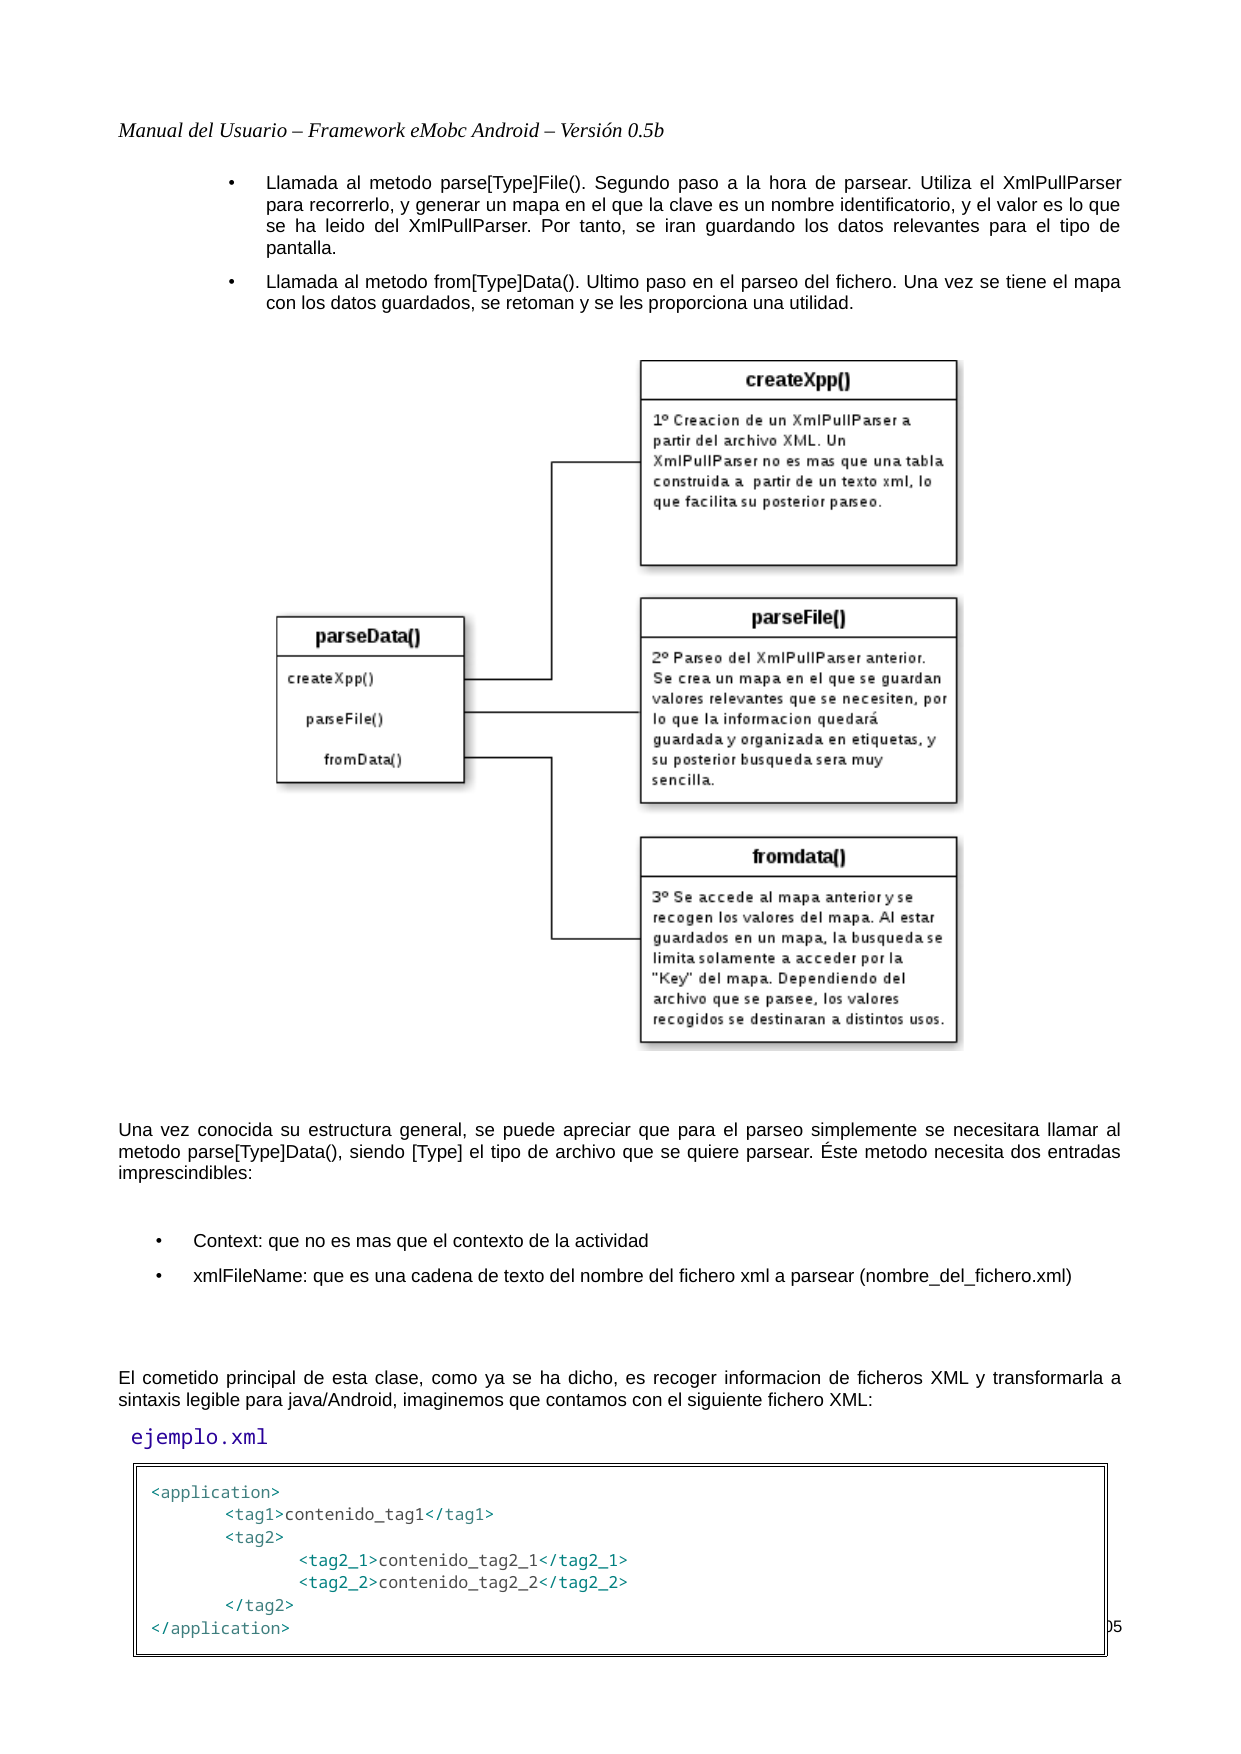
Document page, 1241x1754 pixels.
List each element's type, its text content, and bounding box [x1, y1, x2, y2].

text <tag1>contenido_tag1</tag1> [150, 1503, 1090, 1526]
list xmlFileName: que es una cadena de texto del nombre del fichero xml a parsear (nombre_del_fichero.xml) [156, 1264, 1122, 1286]
text ejemplo.xml [118, 1422, 1122, 1451]
text <tag2_1>contenido_tag2_1</tag2_1> [150, 1548, 1090, 1571]
text </tag2> [150, 1594, 1090, 1617]
picture [276, 360, 964, 1051]
text Una vez conocida su estructura general, se puede apreciar que para el parseo simplemente se necesitara llamar al metodo parse[Type]Data(), siendo [Type] el tipo de archivo que se quiere parsear. Éste metodo necesita dos entradas imprescindibles: [118, 1119, 1122, 1184]
text </application> [150, 1617, 1090, 1639]
list Llamada al metodo parse[Type]File(). Segundo paso a la hora de parsear. Utiliza el XmlPullParser para recorrerlo, y generar un mapa en el que la clave es un nombre identificatorio, y el valor es lo que se ha leido del XmlPullParser. Por tanto, se iran guardando los datos relevantes para el tipo de pantalla. [228, 172, 1122, 258]
list Llamada al metodo from[Type]Data(). Ultimo paso en el parseo del fichero. Una vez se tiene el mapa con los datos guardados, se retoman y se les proporciona una utilidad. [228, 271, 1122, 314]
text El cometido principal de esta clase, como ya se ha dicho, es recoger informacion de ficheros XML y transformarla a sintaxis legible para java/Android, imaginemos que contamos con el siguiente fichero XML: [118, 1367, 1122, 1410]
text <tag2_2>contenido_tag2_2</tag2_2> [150, 1571, 1090, 1594]
text <application> [150, 1480, 1090, 1503]
text <tag2> [150, 1526, 1090, 1548]
list Context: que no es mas que el contexto de la actividad [156, 1230, 1122, 1252]
